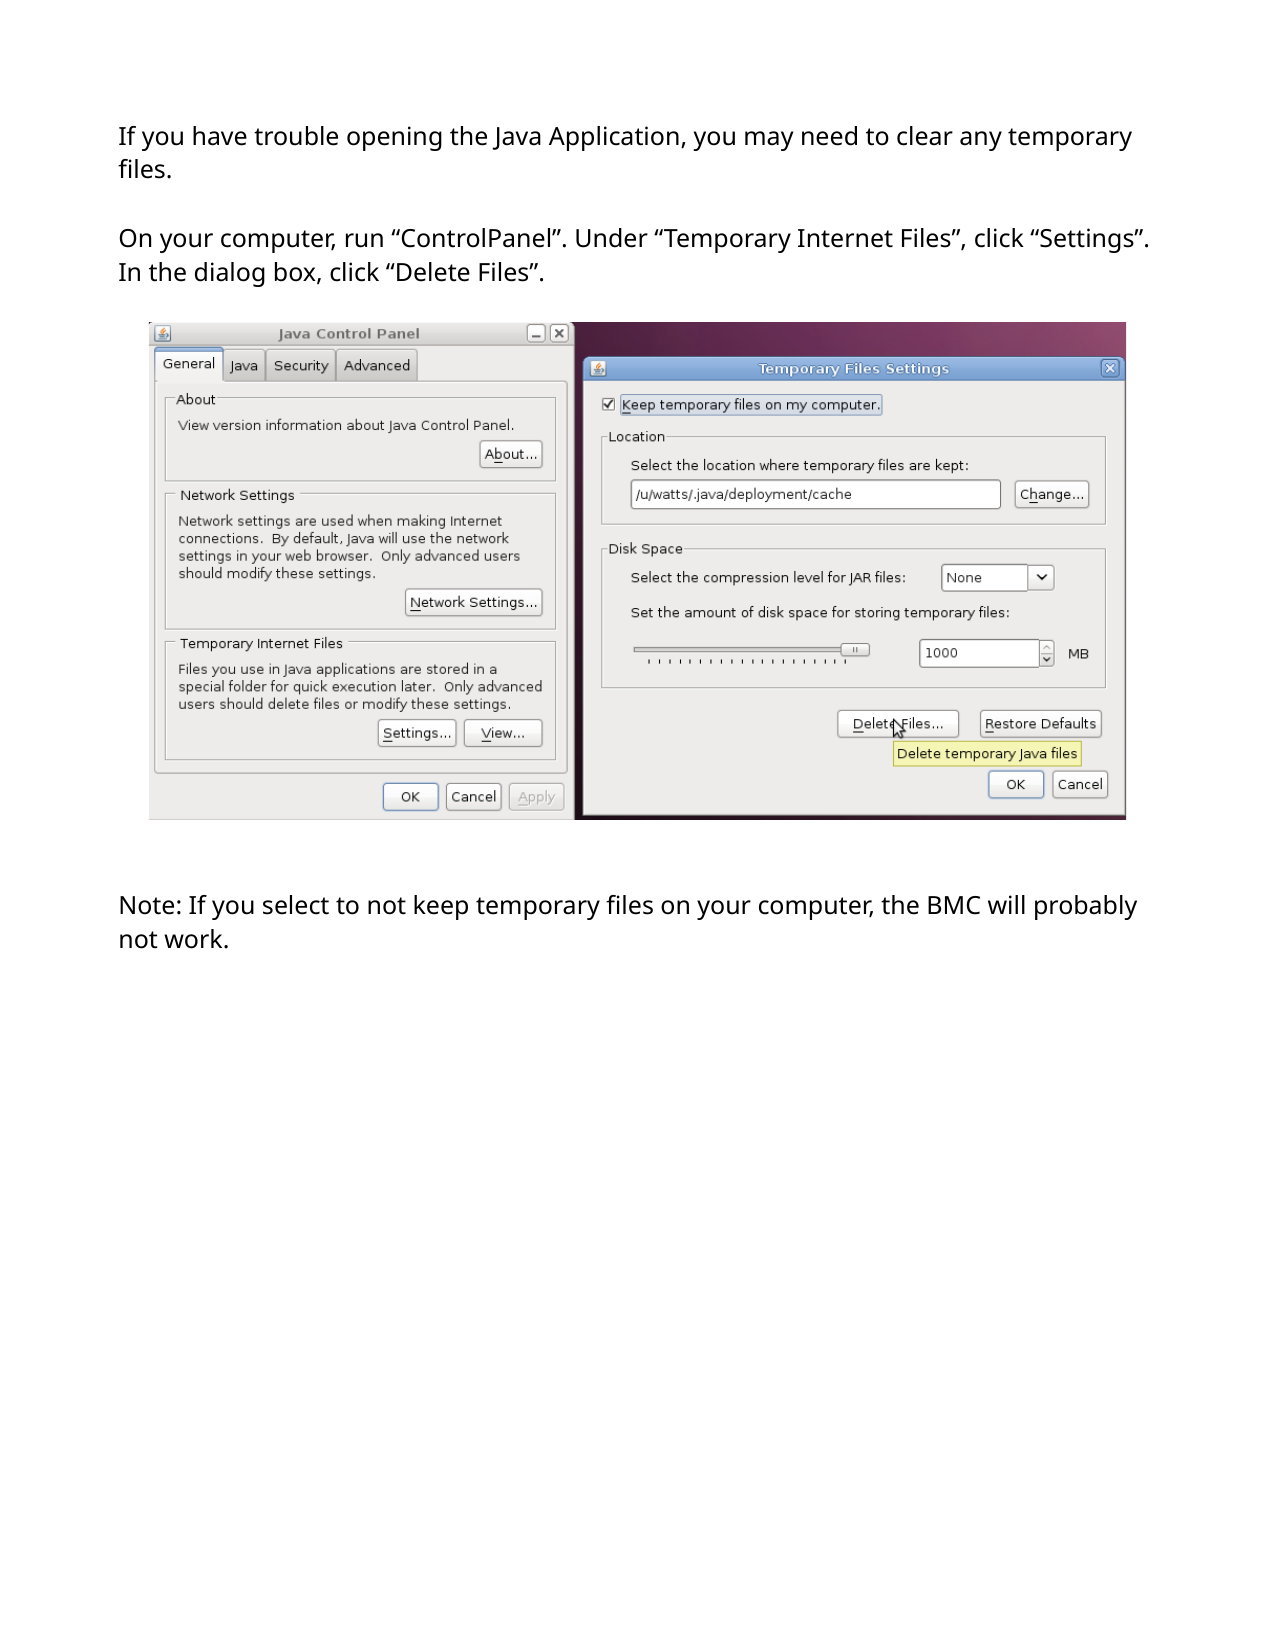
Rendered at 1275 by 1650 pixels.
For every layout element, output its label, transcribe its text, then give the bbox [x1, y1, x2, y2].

picture [148, 322, 1127, 820]
text Note: If you select to not keep temporary files on your computer, the BMC will probably not work. [118, 888, 1157, 956]
text If you have trouble opening the Java Application, you may need to clear any temporary files. [118, 118, 1157, 186]
text On your computer, run “ControlPanel”. Under “Temporary Internet Files”, click “Settings”. In the dialog box, click “Delete Files”. [118, 220, 1157, 288]
